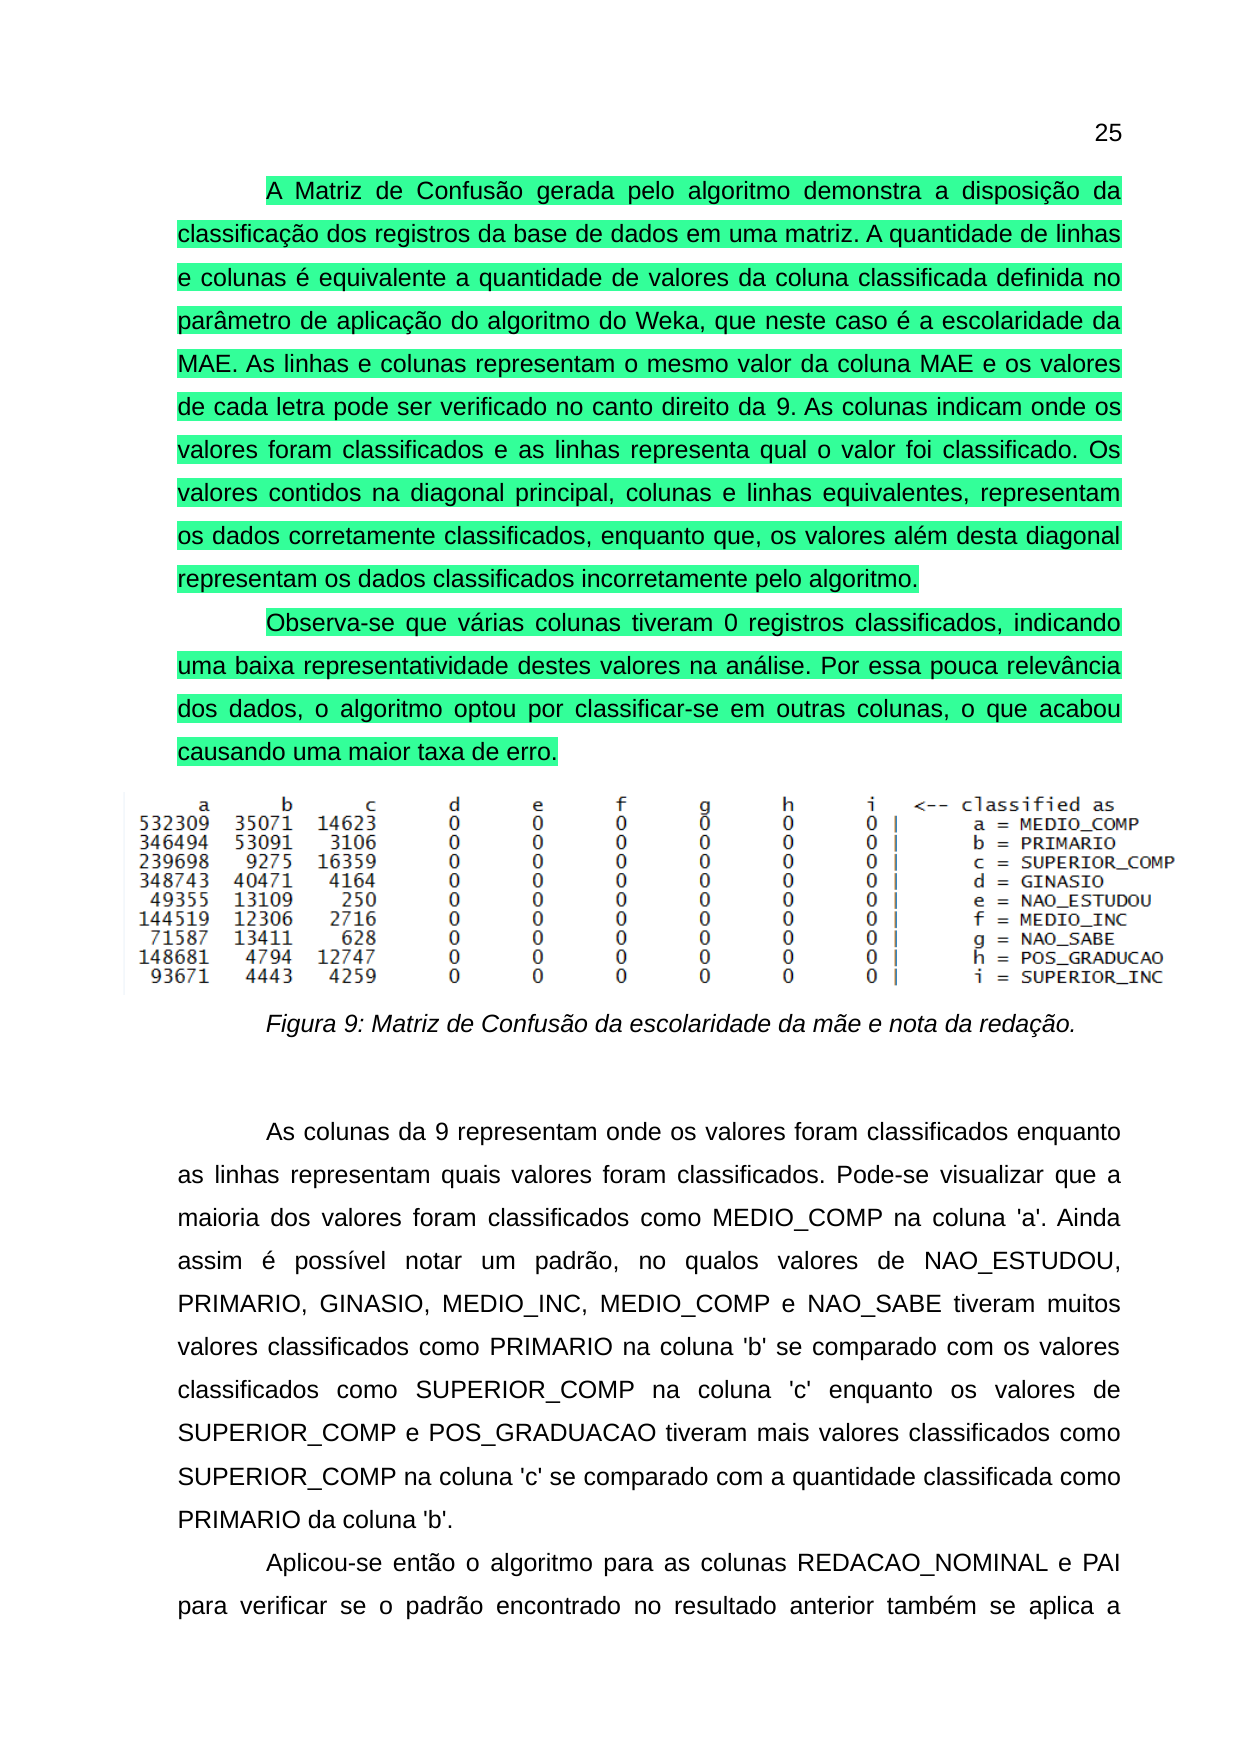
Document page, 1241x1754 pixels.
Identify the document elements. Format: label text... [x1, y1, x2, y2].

picture [123, 792, 1176, 995]
text Figura 9: Matriz de Confusão da escolaridade da mãe e nota da redação. [177, 995, 1122, 1038]
text Observa-se que várias colunas tiveram 0 registros classificados, indicando uma baixa representatividade destes valores na análise. Por essa pouca relevância dos dados, o algoritmo optou por classificar-se em outras colunas, o que acabou causando uma maior taxa de erro. [177, 608, 1122, 766]
text A Matriz de Confusão gerada pelo algoritmo demonstra a disposição da classificação dos registros da base de dados em uma matriz. A quantidade de linhas e colunas é equivalente a quantidade de valores da coluna classificada definida no parâmetro de aplicação do algoritmo do Weka, que neste caso é a escolaridade da MAE. As linhas e colunas representam o mesmo valor da coluna MAE e os valores de cada letra pode ser verificado no canto direito da Figura 9. As colunas indicam onde os valores foram classificados e as linhas representa qual o valor foi classificado. Os valores contidos na diagonal principal, colunas e linhas equivalentes, representam os dados corretamente classificados, enquanto que, os valores além desta diagonal representam os dados classificados incorretamente pelo algoritmo. [177, 176, 1122, 593]
text As colunas da Figura 9 representam onde os valores foram classificados enquanto as linhas representam quais valores foram classificados. Pode-se visualizar que a maioria dos valores foram classificados como MEDIO_COMP na coluna 'a'. Ainda assim é possível notar um padrão, no qualos valores de NAO_ESTUDOU, PRIMARIO, GINASIO, MEDIO_INC, MEDIO_COMP e NAO_SABE tiveram muitos valores classificados como PRIMARIO na coluna 'b' se comparado com os valores classificados como SUPERIOR_COMP na coluna 'c' enquanto os valores de SUPERIOR_COMP e POS_GRADUACAO tiveram mais valores classificados como SUPERIOR_COMP na coluna 'c' se comparado com a quantidade classificada como PRIMARIO da coluna 'b'. [177, 1116, 1122, 1533]
text Aplicou-se então o algoritmo para as colunas REDACAO_NOMINAL e PAI para verificar se o padrão encontrado no resultado anterior também se aplica a essas colunas. O resultado do Modelo Classificador pode ser visto na Figura 10. [177, 1548, 1122, 1619]
